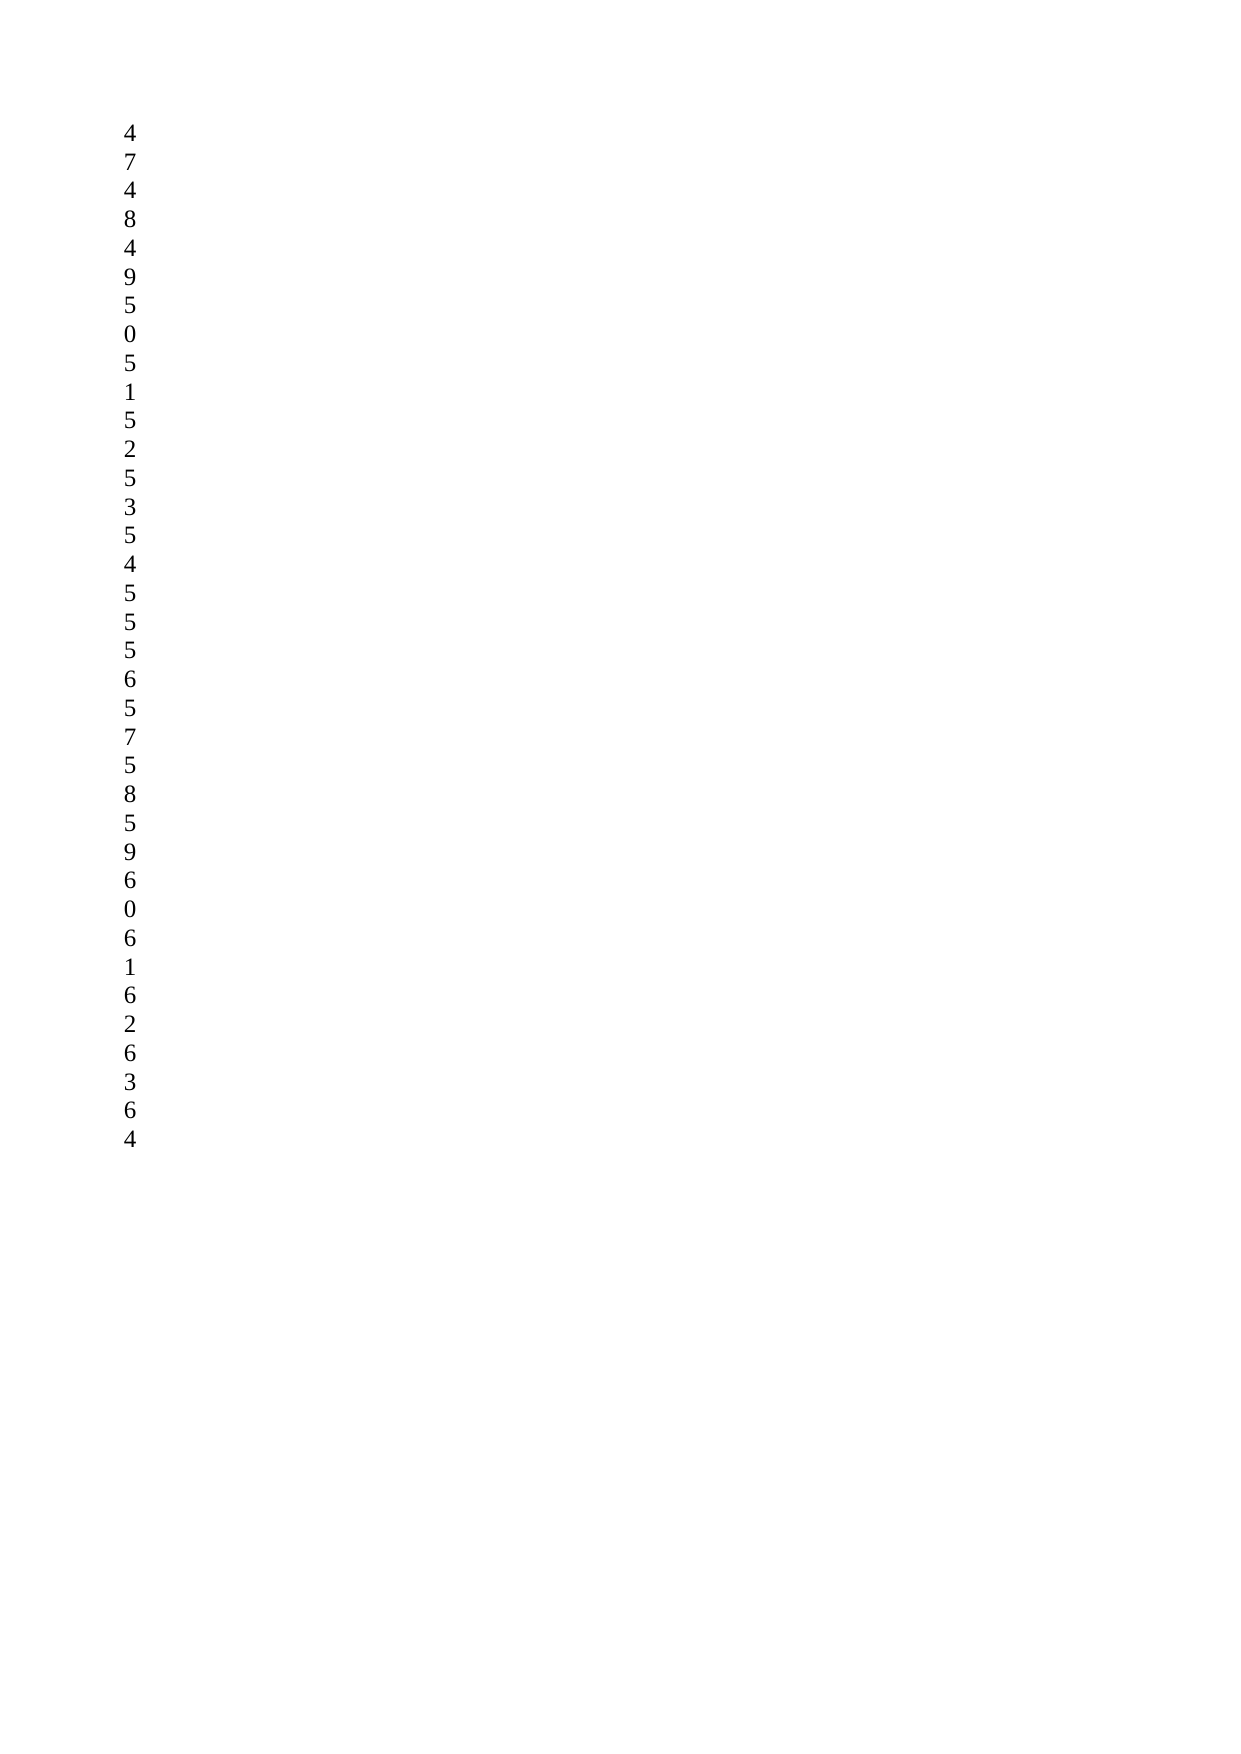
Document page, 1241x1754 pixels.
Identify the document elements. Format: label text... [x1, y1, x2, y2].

table_cell [148, 118, 636, 176]
table_cell 60 [124, 866, 147, 923]
table_cell 49 [124, 233, 147, 291]
table_cell 54 [124, 521, 147, 578]
table_cell [148, 1038, 636, 1096]
table_cell 63 [124, 1038, 147, 1096]
table_cell [636, 348, 1123, 406]
table_cell [636, 463, 1123, 521]
table_cell [636, 406, 1123, 463]
table_cell 47 [124, 118, 147, 176]
table_cell [636, 1038, 1123, 1096]
table_cell [148, 981, 636, 1038]
table_cell 56 [124, 636, 147, 693]
table_cell 51 [124, 348, 147, 406]
table_cell [636, 118, 1123, 176]
table_cell [636, 981, 1123, 1038]
table_cell [636, 176, 1123, 233]
table_cell 52 [124, 406, 147, 463]
table_cell [636, 808, 1123, 866]
table_cell [636, 1096, 1123, 1153]
table_cell [148, 923, 636, 981]
table_cell [148, 291, 636, 348]
table_cell 55 [124, 578, 147, 636]
table_cell [148, 1096, 636, 1153]
table_cell [636, 693, 1123, 751]
table_cell 62 [124, 981, 147, 1038]
table_cell 50 [124, 291, 147, 348]
table_cell 59 [124, 808, 147, 866]
table_cell [148, 808, 636, 866]
table_cell 64 [124, 1096, 147, 1153]
table_cell [148, 176, 636, 233]
table_cell [148, 348, 636, 406]
table_cell [636, 578, 1123, 636]
table_cell [148, 578, 636, 636]
table_cell 53 [124, 463, 147, 521]
table_cell 57 [124, 693, 147, 751]
table_cell [636, 233, 1123, 291]
table_cell 61 [124, 923, 147, 981]
table_cell [148, 866, 636, 923]
table_cell [636, 291, 1123, 348]
table_cell 48 [124, 176, 147, 233]
table_cell [636, 636, 1123, 693]
table_cell [636, 866, 1123, 923]
table_cell [148, 406, 636, 463]
table_cell [636, 923, 1123, 981]
table_cell [636, 751, 1123, 808]
table_cell [148, 751, 636, 808]
table_cell [148, 463, 636, 521]
table_cell 58 [124, 751, 147, 808]
table_cell [148, 233, 636, 291]
table_cell [148, 521, 636, 578]
table_cell [148, 636, 636, 693]
table_cell [636, 521, 1123, 578]
table_cell [148, 693, 636, 751]
